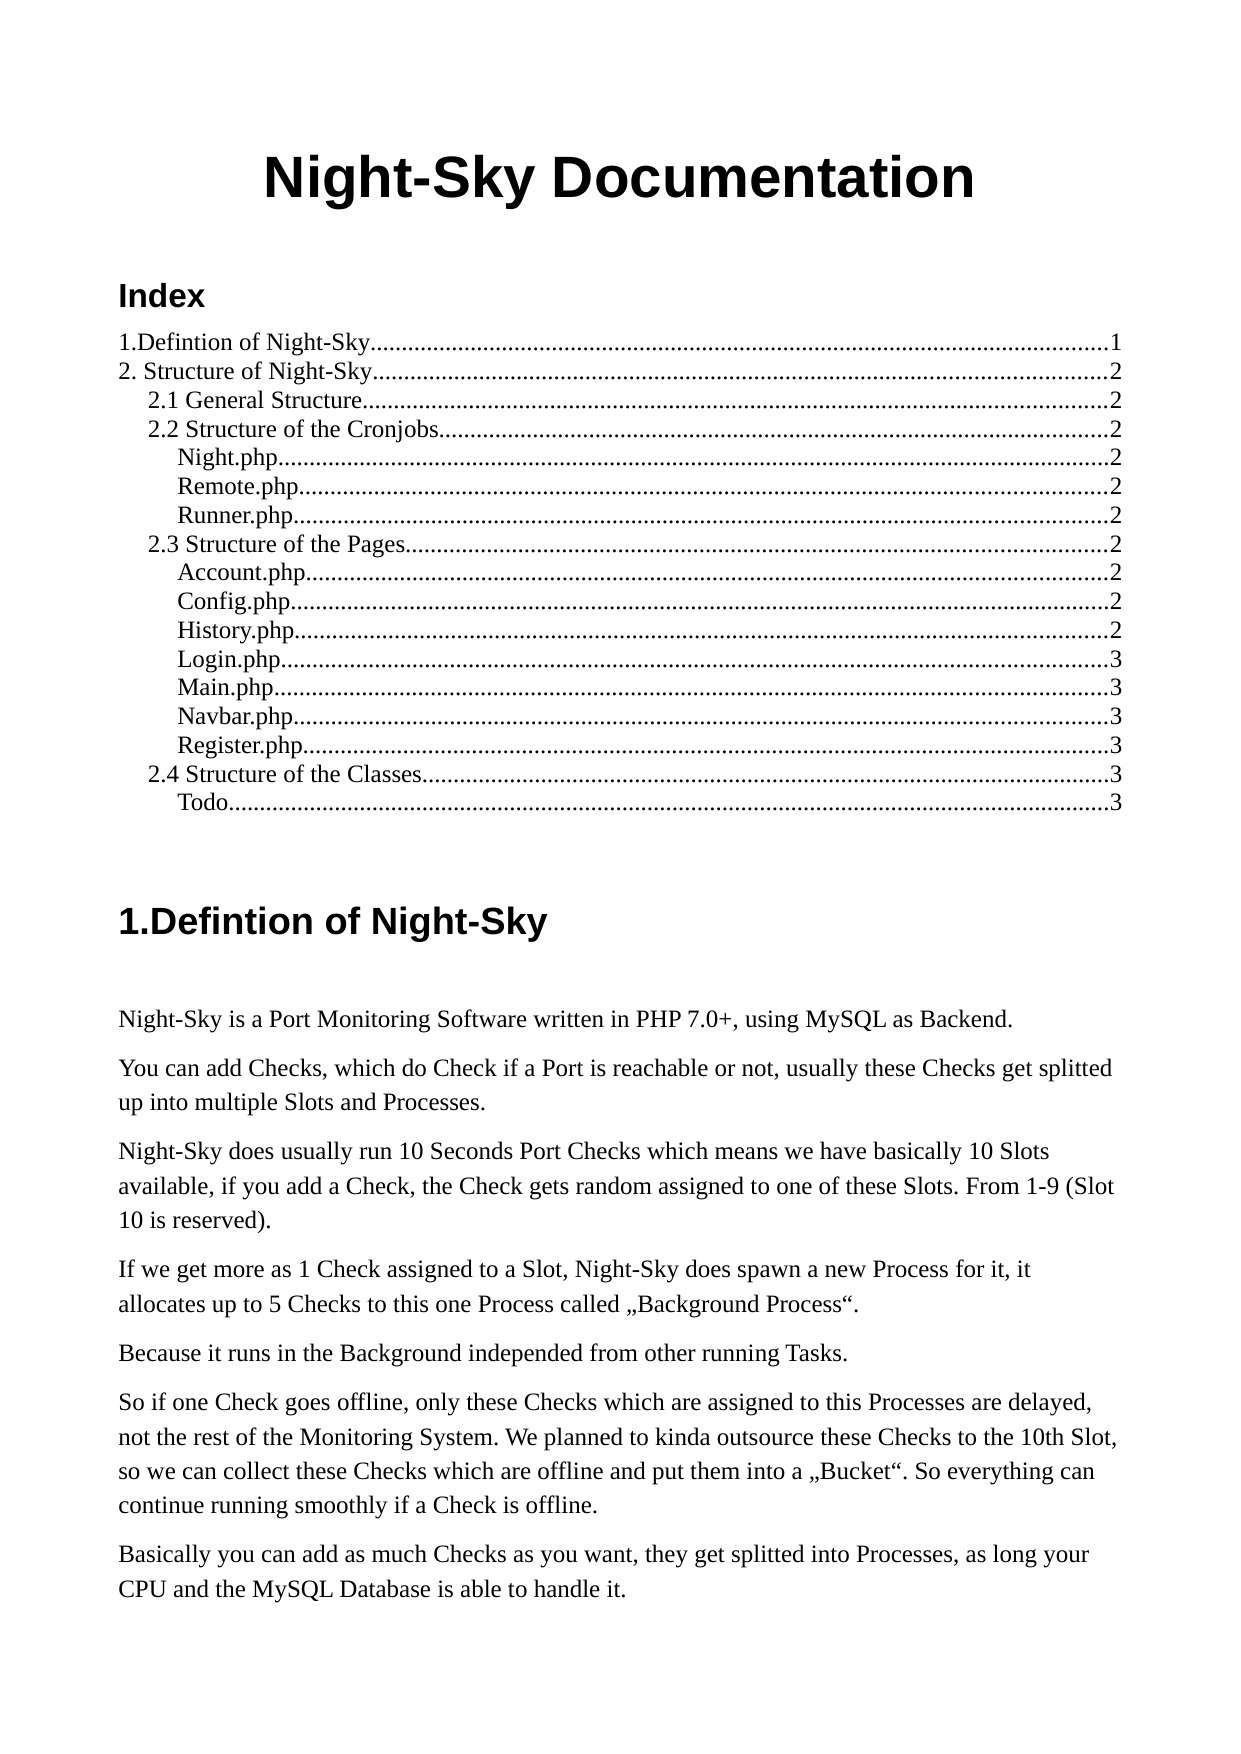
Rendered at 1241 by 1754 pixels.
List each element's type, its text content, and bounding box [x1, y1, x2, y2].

text 2.4 Structure of the Classes 3 [148, 759, 1122, 787]
text 1.Defintion of Night-Sky 1 [118, 327, 1122, 356]
text 2. Structure of Night-Sky 2 [118, 356, 1122, 385]
text Because it runs in the Background independed from other running Tasks. [118, 1338, 1122, 1367]
subtitle 1.Defintion of Night-Sky [118, 899, 1122, 942]
text You can add Checks, which do Check if a Port is reachable or not, usually these Checks get splitted up into multiple Slots and Processes. [118, 1053, 1122, 1116]
text Register.php 3 [177, 730, 1122, 759]
text 2.1 General Structure 2 [148, 385, 1122, 414]
text 2.3 Structure of the Pages 2 [148, 529, 1122, 557]
subtitle Index [118, 276, 1122, 315]
text History.php 2 [177, 615, 1122, 644]
text Account.php 2 [177, 557, 1122, 586]
title Night-Sky Documentation [118, 143, 1122, 210]
text Night-Sky does usually run 10 Seconds Port Checks which means we have basically 10 Slots available, if you add a Check, the Check gets random assigned to one of these Slots. From 1-9 (Slot 10 is reserved). [118, 1136, 1122, 1234]
text Navbar.php 3 [177, 701, 1122, 730]
text Remote.php 2 [177, 471, 1122, 500]
text Main.php 3 [177, 672, 1122, 701]
text Night-Sky is a Port Monitoring Software written in PHP 7.0+, using MySQL as Backend. [118, 1004, 1122, 1033]
text So if one Check goes offline, only these Checks which are assigned to this Processes are delayed, not the rest of the Monitoring System. We planned to kinda outsource these Checks to the 10th Slot, so we can collect these Checks which are offline and put them into a „Bucket“. So everything can continue running smoothly if a Check is offline. [118, 1387, 1122, 1519]
text If we get more as 1 Check assigned to a Slot, Night-Sky does spawn a new Process for it, it allocates up to 5 Checks to this one Process called „Background Process“. [118, 1254, 1122, 1318]
text Basically you can add as much Checks as you want, they get splitted into Processes, as long your CPU and the MySQL Database is able to handle it. [118, 1539, 1122, 1603]
text 2.2 Structure of the Cronjobs 2 [148, 414, 1122, 442]
text Night.php 2 [177, 442, 1122, 471]
text Login.php 3 [177, 644, 1122, 672]
text Todo.... 3 [177, 787, 1122, 816]
text Config.php 2 [177, 586, 1122, 615]
text Runner.php 2 [177, 500, 1122, 529]
